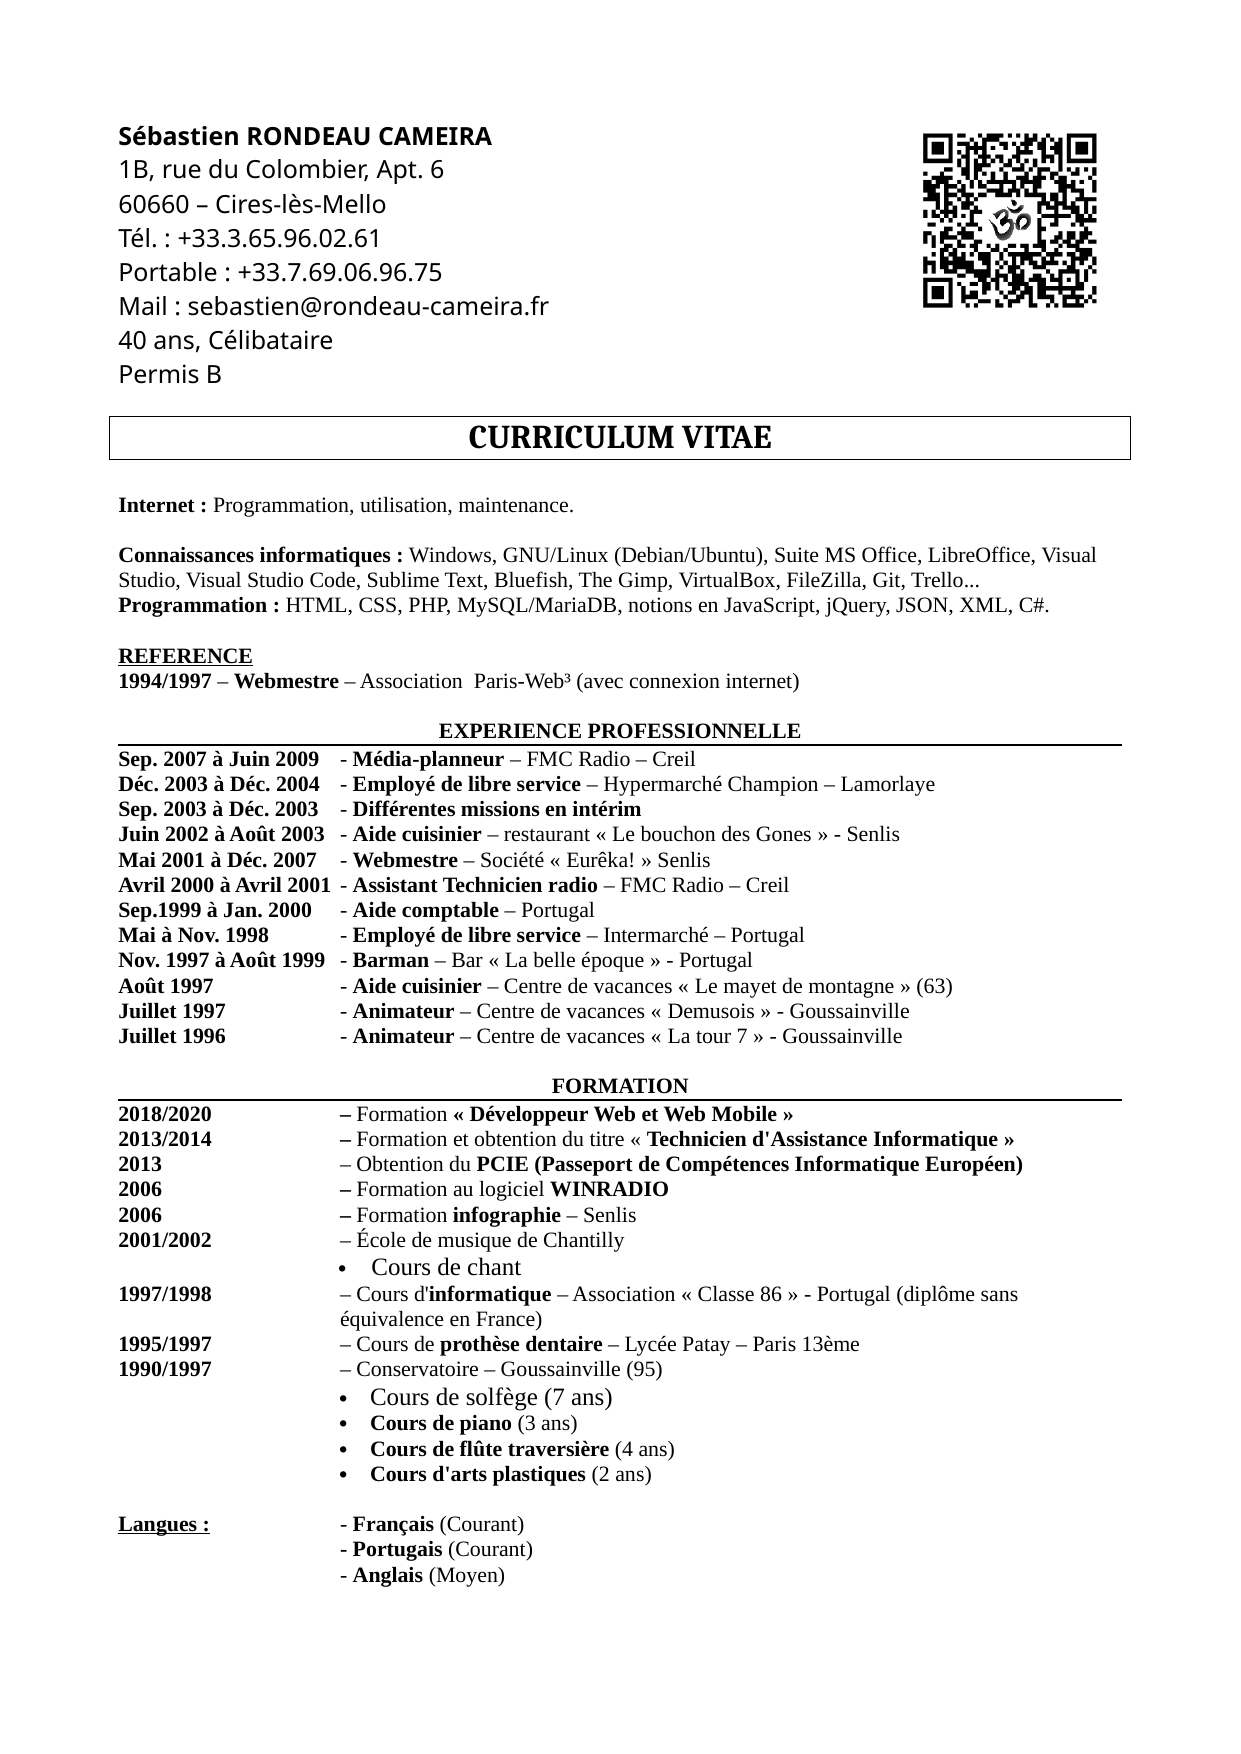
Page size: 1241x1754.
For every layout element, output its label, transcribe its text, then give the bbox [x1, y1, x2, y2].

text 1994/1997 – Webmestre – Association Paris-Web³ (avec connexion internet) [118, 668, 1122, 693]
text FORMATION [118, 1073, 1122, 1099]
text 2018/2020 – Formation « Développeur Web et Web Mobile » [118, 1101, 1122, 1126]
text Mai à Nov. 1998 - Employé de libre service – Intermarché – Portugal [118, 922, 1122, 947]
subtitle CURRICULUM VITAE [110, 417, 1130, 459]
text 2006 – Formation infographie – Senlis [118, 1202, 1122, 1227]
text Mail : sebastien@rondeau-cameira.fr [118, 288, 906, 322]
text - Portugais (Courant) - Anglais (Moyen) [118, 1536, 1122, 1616]
text Sep.1999 à Jan. 2000 - Aide comptable – Portugal [118, 897, 1122, 922]
text Juillet 1996 - Animateur – Centre de vacances « La tour 7 » - Goussainville [118, 1023, 1122, 1048]
text Internet : Programmation, utilisation, maintenance. [118, 492, 1122, 517]
text Juillet 1997 - Animateur – Centre de vacances « Demusois » - Goussainville [118, 998, 1122, 1023]
text 60660 – Cires-lès-Mello [118, 186, 906, 220]
text 2001/2002 – École de musique de Chantilly [118, 1227, 1122, 1252]
text Nov. 1997 à Août 1999 - Barman – Bar « La belle époque » - Portugal [118, 947, 1122, 973]
list Cours de piano (3 ans) [340, 1410, 1122, 1436]
text 2013 – Obtention du PCIE (Passeport de Compétences Informatique Européen) 2006 – Formation au logiciel WINRADIO [118, 1151, 1122, 1202]
text Connaissances informatiques : Windows, GNU/Linux (Debian/Ubuntu), Suite MS Office, LibreOffice, Visual Studio, Visual Studio Code, Sublime Text, Bluefish, The Gimp, VirtualBox, FileZilla, Git, Trello... [118, 542, 1122, 592]
text 1997/1998 – Cours d'informatique – Association « Classe 86 » - Portugal (diplôme sans [118, 1281, 1122, 1306]
text REFERENCE [118, 643, 1122, 668]
text Mai 2001 à Déc. 2007 - Webmestre – Société « Eurêka! » Senlis [118, 847, 1122, 872]
text Juin 2002 à Août 2003 - Aide cuisinier – restaurant « Le bouchon des Gones » - Senlis [118, 821, 1122, 847]
text Avril 2000 à Avril 2001 - Assistant Technicien radio – FMC Radio – Creil [118, 872, 1122, 897]
text Tél. : +33.3.65.96.02.61 [118, 220, 906, 254]
text Programmation : HTML, CSS, PHP, MySQL/MariaDB, notions en JavaScript, jQuery, JSON, XML, C#. [118, 592, 1122, 618]
list Cours de chant [309, 1252, 1122, 1281]
list Cours de flûte traversière (4 ans) [340, 1436, 1122, 1461]
text EXPERIENCE PROFESSIONNELLE [118, 718, 1122, 744]
text 40 ans, Célibataire [118, 322, 1122, 357]
text Sep. 2003 à Déc. 2003 - Différentes missions en intérim [118, 796, 1122, 821]
text 1995/1997 – Cours de prothèse dentaire – Lycée Patay – Paris 13ème [118, 1331, 1122, 1356]
picture [906, 116, 1113, 324]
text Août 1997 - Aide cuisinier – Centre de vacances « Le mayet de montagne » (63) [118, 973, 1122, 998]
text Sébastien RONDEAU CAMEIRA [118, 118, 906, 152]
text Permis B [118, 357, 1122, 391]
list Cours de solfège (7 ans) [340, 1382, 1122, 1410]
list Cours d'arts plastiques (2 ans) [340, 1461, 1122, 1486]
text 2013/2014 – Formation et obtention du titre « Technicien d'Assistance Informatique » [118, 1126, 1122, 1151]
text Sep. 2007 à Juin 2009 - Média-planneur – FMC Radio – Creil [118, 746, 1122, 771]
text équivalence en France) [118, 1306, 1122, 1331]
text Portable : +33.7.69.06.96.75 [118, 254, 906, 288]
text 1B, rue du Colombier, Apt. 6 [118, 152, 906, 186]
text Déc. 2003 à Déc. 2004 - Employé de libre service – Hypermarché Champion – Lamorlaye [118, 771, 1122, 796]
text Langues : - Français (Courant) [118, 1511, 1122, 1536]
text 1990/1997 – Conservatoire – Goussainville (95) [118, 1356, 1122, 1382]
